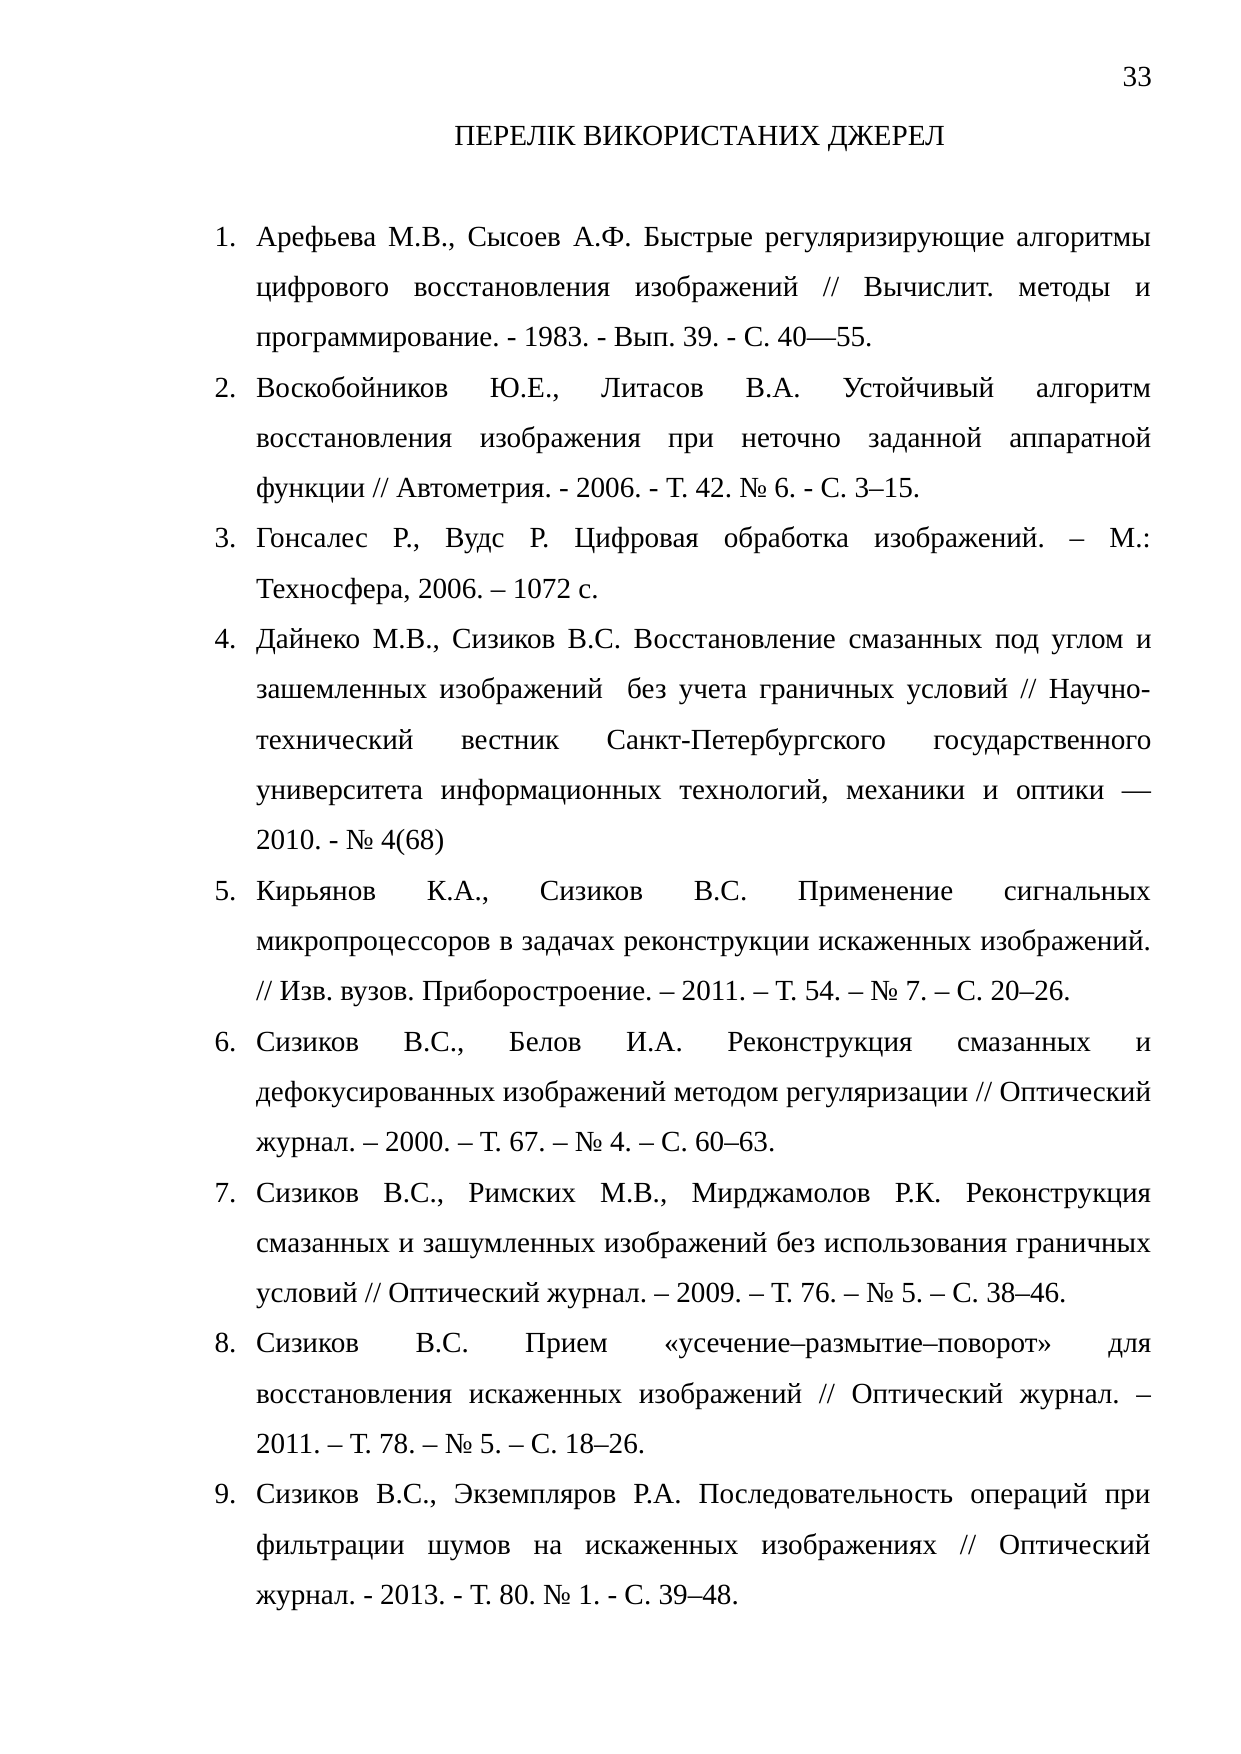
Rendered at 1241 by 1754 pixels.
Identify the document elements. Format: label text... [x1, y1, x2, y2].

list Дайнеко М.В., Сизиков В.С. Восстановление смазанных под углом и зашемленных изображений без учета граничных условий // Научно-технический вестник Санкт-Петербургского государственного университета информационных технологий, механики и оптики — 2010. - № 4(68) [214, 621, 1152, 856]
list Сизиков В.С., Белов И.А. Реконструкция смазанных и дефокусированных изображений методом регуляризации // Оптический журнал. – 2000. – Т. 67. – № 4. – С. 60–63. [214, 1024, 1152, 1158]
list Сизиков В.С., Римских М.В., Мирджамолов Р.К. Реконструкция смазанных и зашумленных изображений без использования граничных условий // Оптический журнал. – 2009. – Т. 76. – № 5. – С. 38–46. [214, 1175, 1152, 1309]
list Арефьева М.В., Сысоев А.Ф. Быстрые регуляризирующие алгоритмы цифрового восстановления изображений // Вычислит. методы и программирование. - 1983. - Вып. 39. - С. 40—55. [214, 219, 1152, 353]
text ПЕРЕЛІК ВИКОРИСТАНИХ ДЖЕРЕЛ [177, 118, 1152, 152]
list Гонсалес Р., Вудс Р. Цифровая обработка изображений. – М.: Техносфера, 2006. – 1072 с. [214, 521, 1152, 604]
list Сизиков В.С., Экземпляров Р.А. Последовательность операций при фильтрации шумов на искаженных изображениях // Оптический журнал. - 2013. - Т. 80. № 1. - С. 39–48. [214, 1477, 1152, 1611]
list Сизиков В.С. Прием «усечение–размытие–поворот» для восстановления искаженных изображений // Оптический журнал. – 2011. – Т. 78. – № 5. – С. 18–26. [214, 1326, 1152, 1460]
list Кирьянов К.А., Сизиков В.С. Применение сигнальных микропроцессоров в задачах реконструкции искаженных изображений. // Изв. вузов. Приборостроение. – 2011. – Т. 54. – № 7. – С. 20–26. [214, 873, 1152, 1007]
list Воскобойников Ю.Е., Литасов В.А. Устойчивый алгоритм восстановления изображения при неточно заданной аппаратной функции // Автометрия. - 2006. - Т. 42. № 6. - С. 3–15. [214, 370, 1152, 504]
